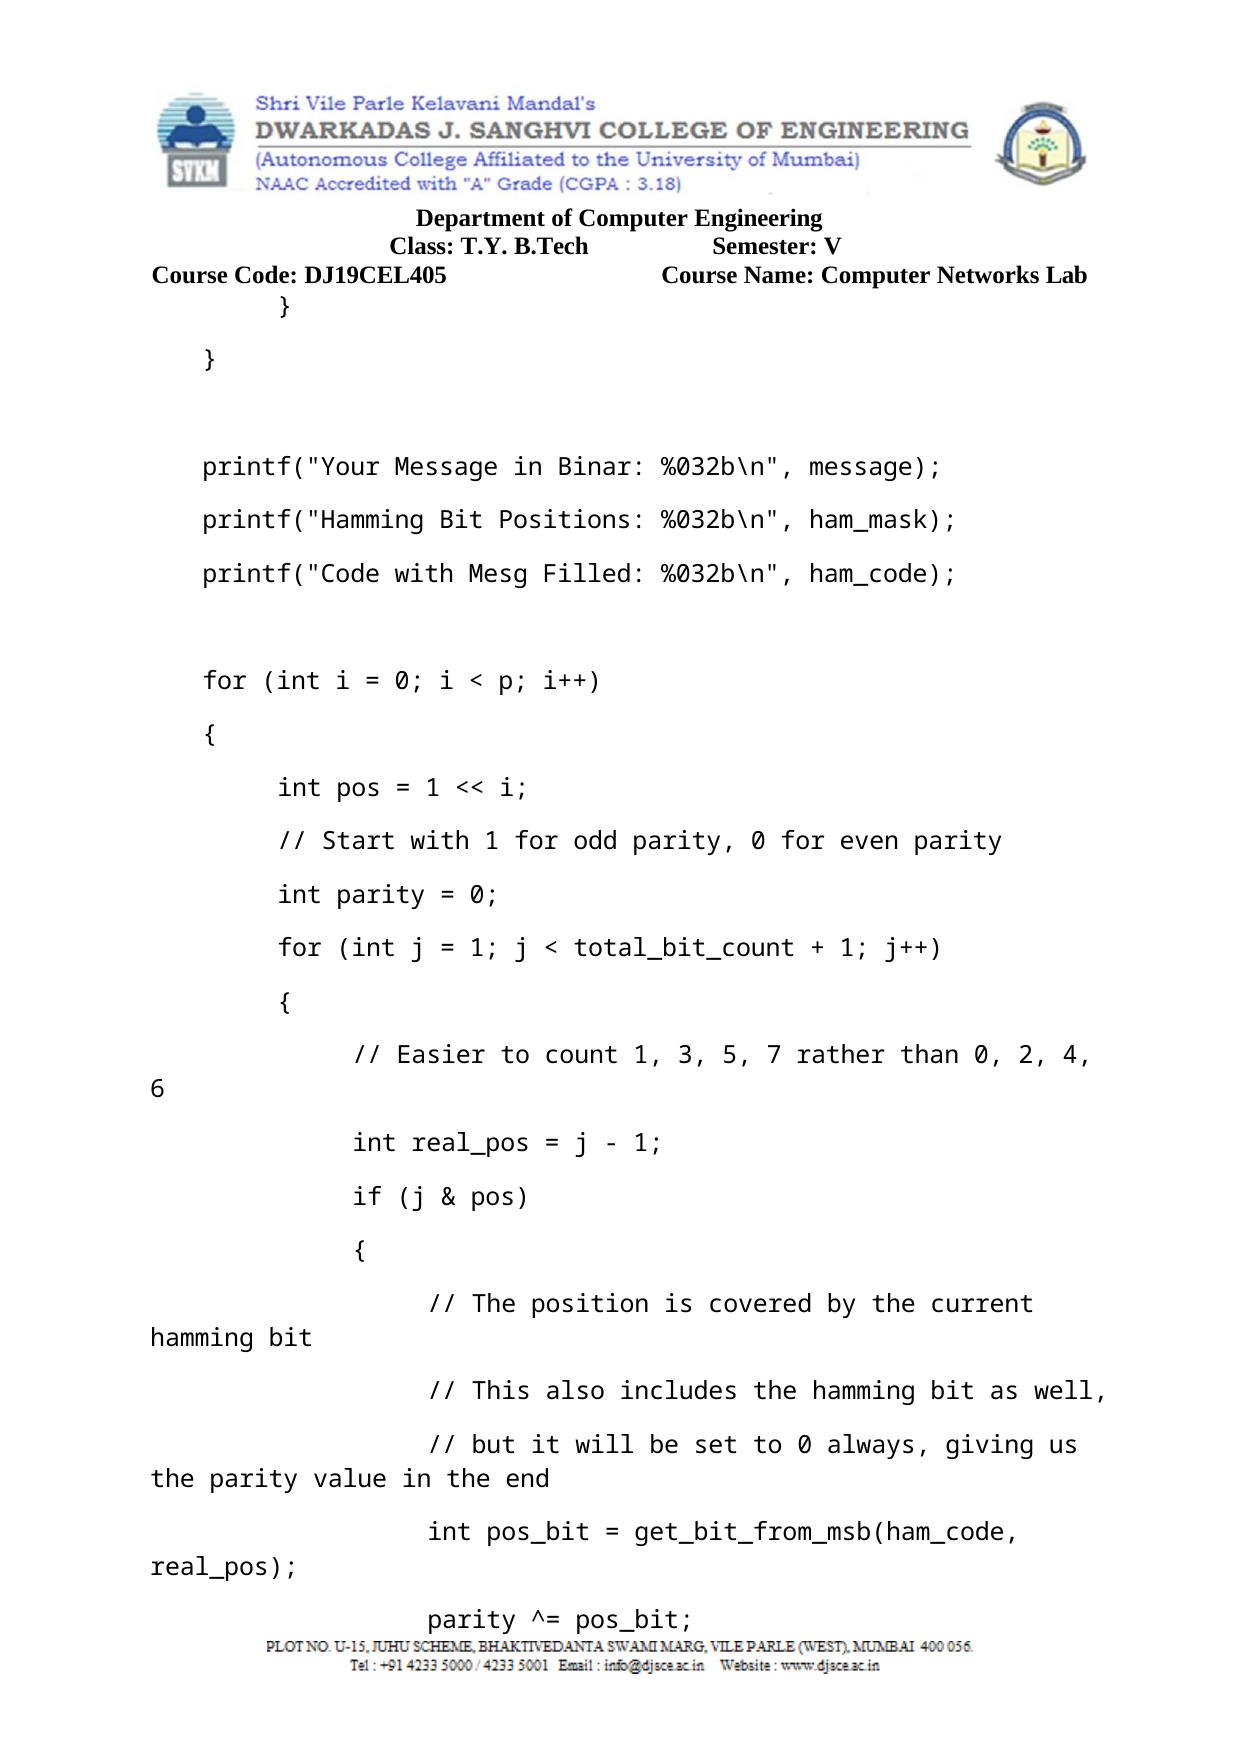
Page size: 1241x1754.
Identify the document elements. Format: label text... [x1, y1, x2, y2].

text for (int i = 0; i < p; i++) [150, 662, 1113, 696]
text // but it will be set to 0 always, giving us the parity value in the end [150, 1426, 1113, 1494]
text { [150, 716, 1113, 750]
text parity ^= pos_bit; [150, 1602, 1113, 1636]
text int pos_bit = get_bit_from_msb(ham_code, real_pos); [150, 1514, 1113, 1582]
text int pos = 1 << i; [150, 769, 1113, 803]
text printf("Code with Mesg Filled: %032b\n", ham_code); [150, 555, 1113, 589]
text int real_pos = j - 1; [150, 1125, 1113, 1159]
text { [150, 1232, 1113, 1266]
text { [150, 983, 1113, 1018]
text } [150, 341, 1113, 375]
text } [150, 287, 1113, 322]
picture [150, 83, 1091, 200]
text for (int j = 1; j < total_bit_count + 1; j++) [150, 930, 1113, 964]
text // Easier to count 1, 3, 5, 7 rather than 0, 2, 4, 6 [150, 1037, 1113, 1105]
text printf("Your Message in Binar: %032b\n", message); [150, 448, 1113, 482]
picture [267, 1641, 974, 1674]
text printf("Hamming Bit Positions: %032b\n", ham_mask); [150, 502, 1113, 536]
text // The position is covered by the current hamming bit [150, 1285, 1113, 1353]
text int parity = 0; [150, 876, 1113, 911]
text if (j & pos) [150, 1178, 1113, 1212]
text // This also includes the hamming bit as well, [150, 1373, 1113, 1407]
text // Start with 1 for odd parity, 0 for even parity [150, 823, 1113, 857]
